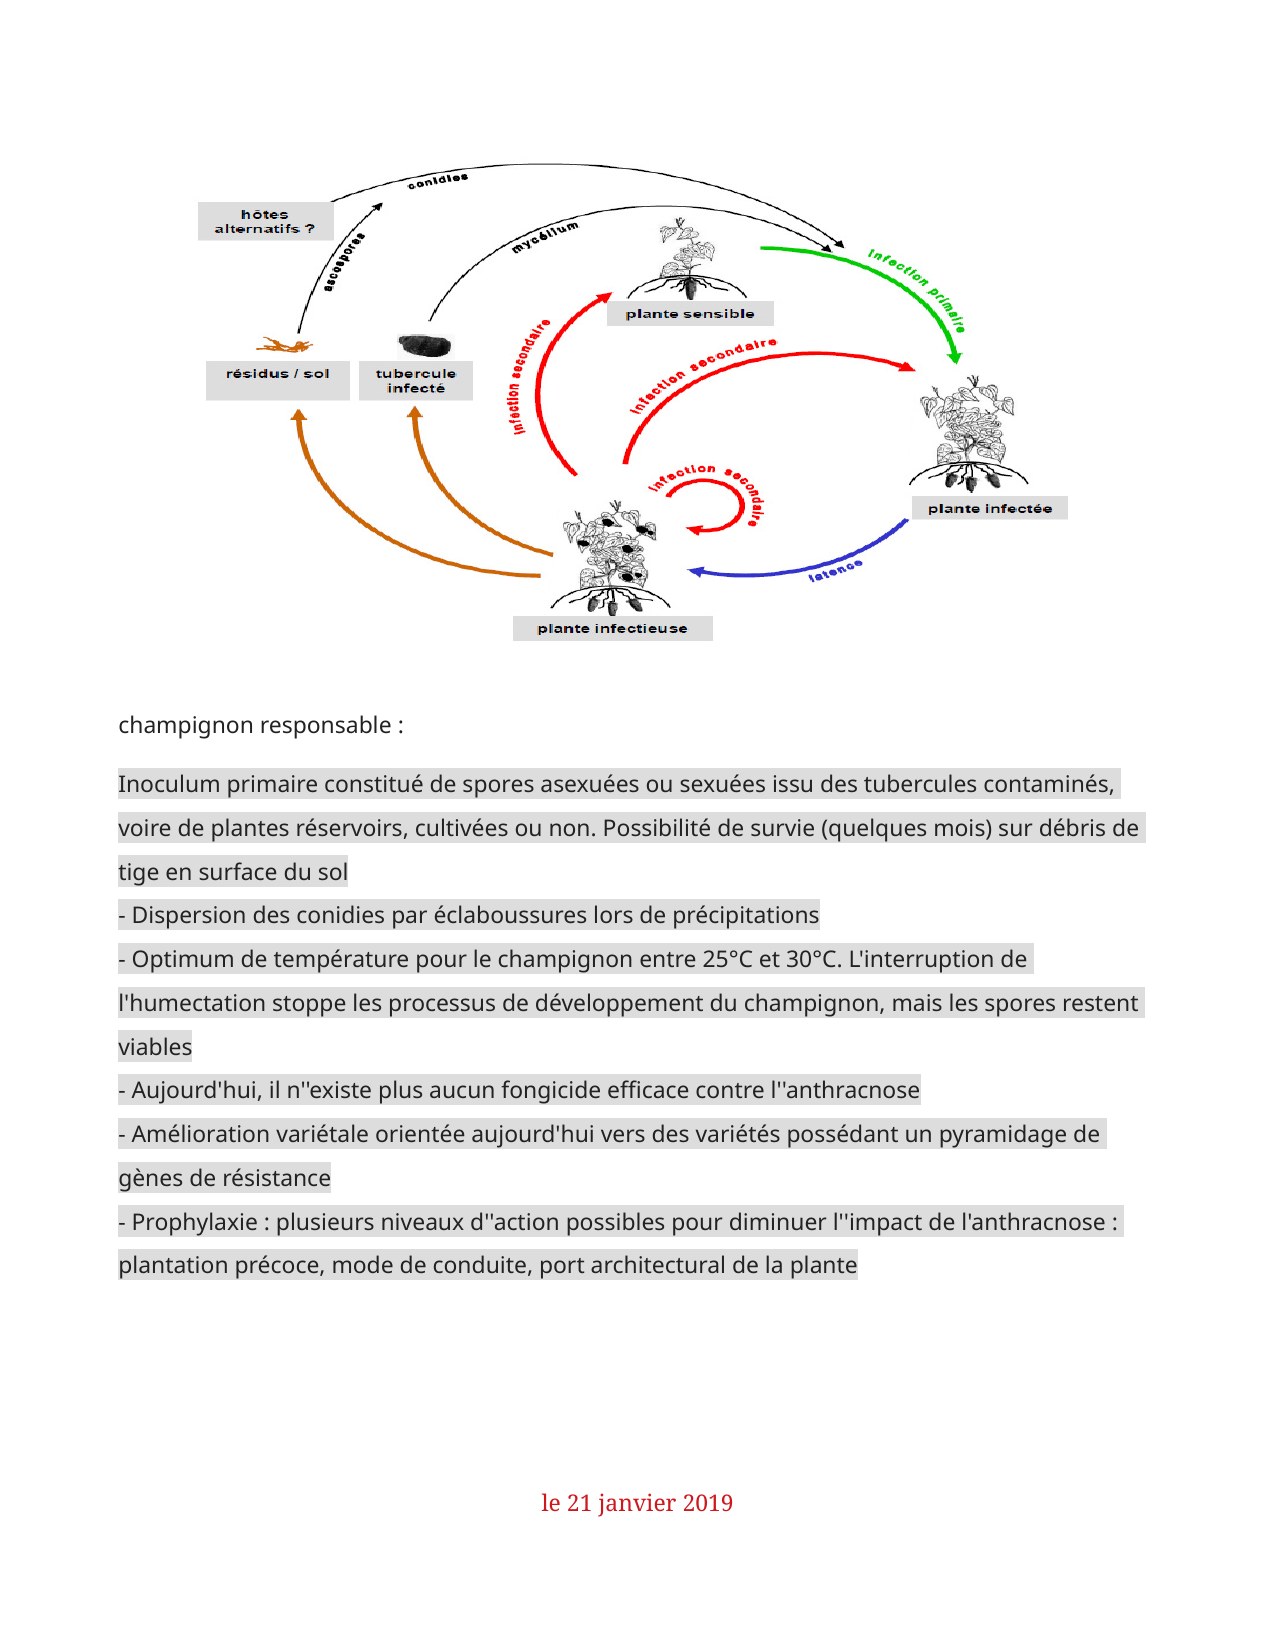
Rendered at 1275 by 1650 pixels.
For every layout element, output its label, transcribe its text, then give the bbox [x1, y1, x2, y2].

text Inoculum primaire constitué de spores asexuées ou sexuées issu des tubercules contaminés, voire de plantes réservoirs, cultivées ou non. Possibilité de survie (quelques mois) sur débris de tige en surface du sol - Dispersion des conidies par éclaboussures lors de précipitations - Optimum de température pour le champignon entre 25°C et 30°C. L'interruption de l'humectation stoppe les processus de développement du champignon, mais les spores restent viables - Aujourd'hui, il n''existe plus aucun fongicide efficace contre l''anthracnose - Amélioration variétale orientée aujourd'hui vers des variétés possédant un pyramidage de gènes de résistance - Prophylaxie : plusieurs niveaux d''action possibles pour diminuer l''impact de l'anthracnose : plantation précoce, mode de conduite, port architectural de la plante [118, 755, 1157, 1280]
text champignon responsable : [118, 696, 1157, 740]
picture [183, 118, 1092, 650]
text le 21 janvier 2019 [118, 1474, 1157, 1518]
